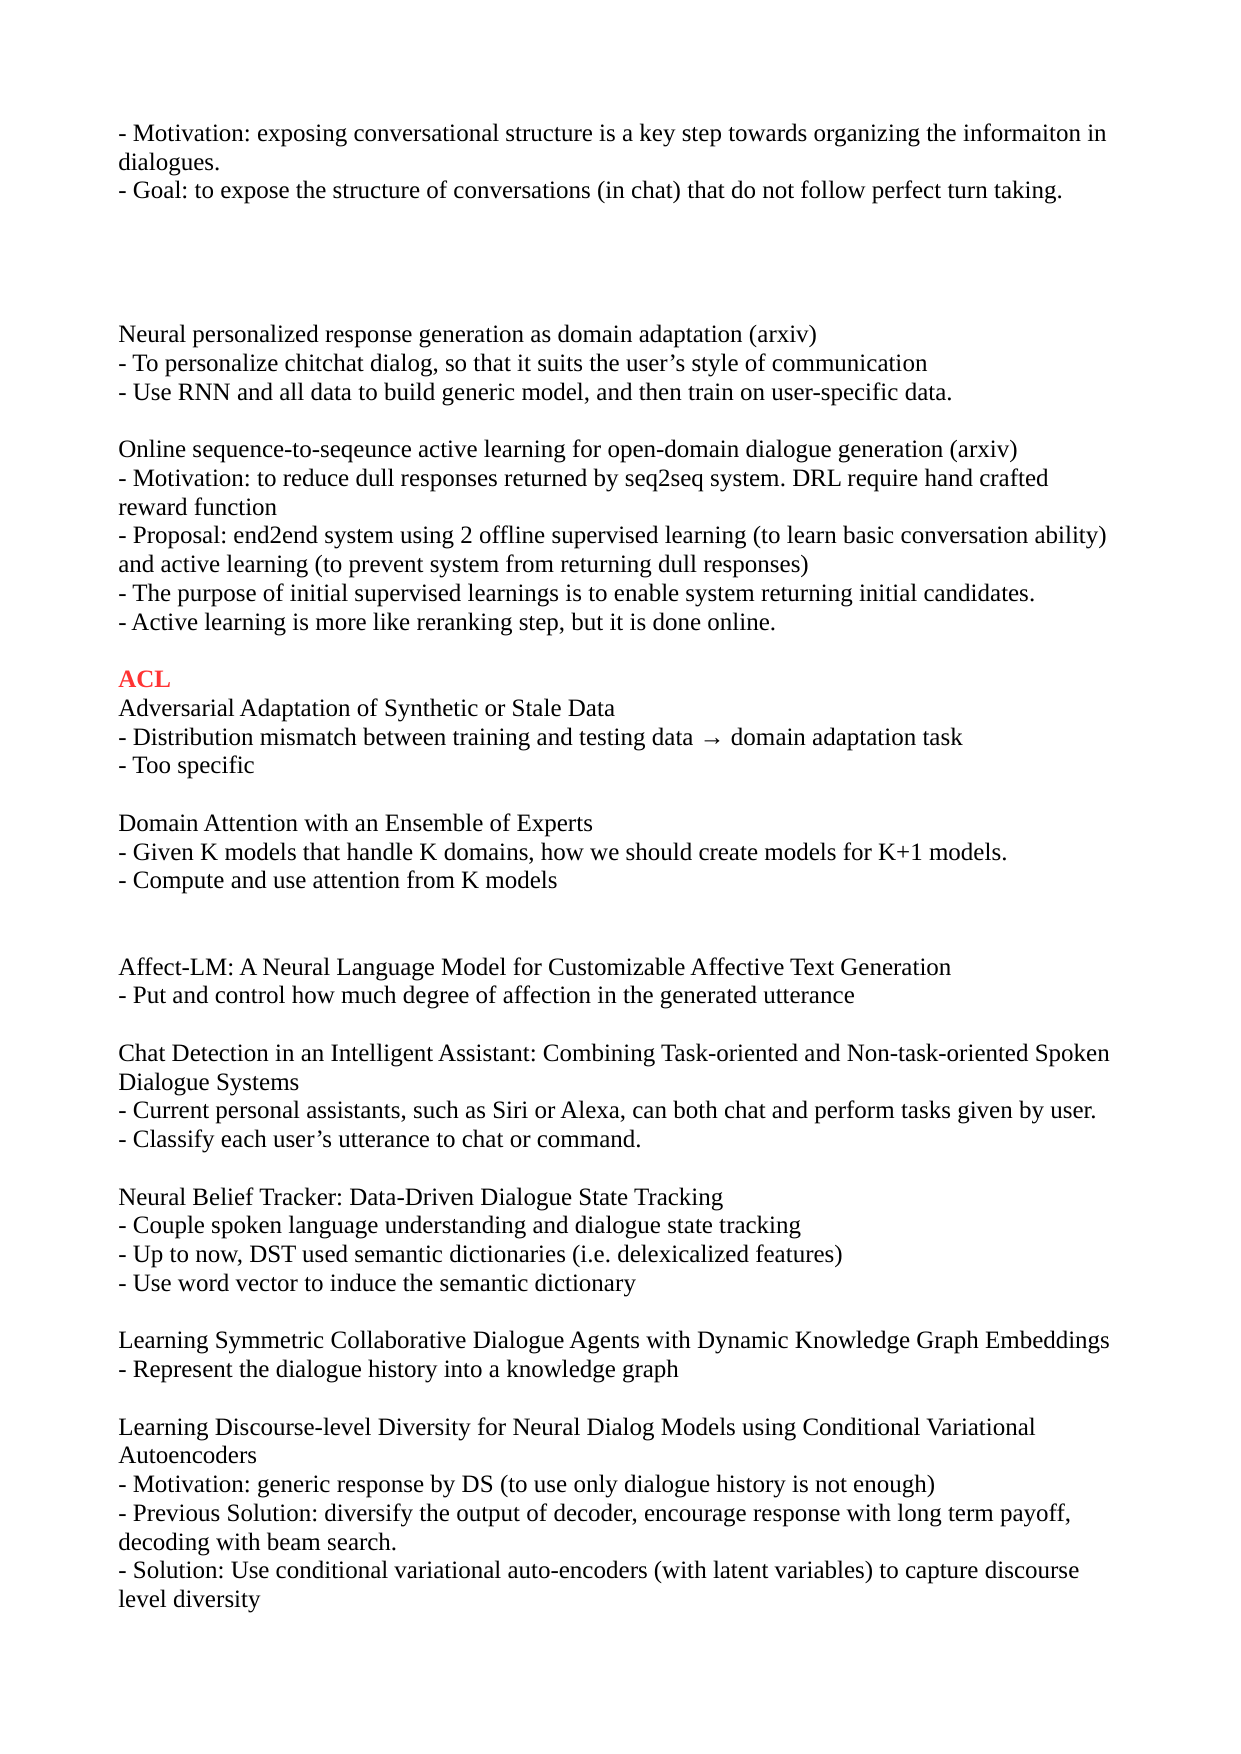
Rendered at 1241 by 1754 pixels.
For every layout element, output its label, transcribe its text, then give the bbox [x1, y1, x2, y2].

text - Classify each user’s utterance to chat or command. [118, 1124, 1122, 1153]
text Affect-LM: A Neural Language Model for Customizable Affective Text Generation [118, 952, 1122, 981]
text - Proposal: end2end system using 2 offline supervised learning (to learn basic conversation ability) and active learning (to prevent system from returning dull responses) [118, 521, 1122, 578]
text - Given K models that handle K domains, how we should create models for K+1 models. [118, 837, 1122, 866]
text - Couple spoken language understanding and dialogue state tracking [118, 1211, 1122, 1239]
text - Compute and use attention from K models [118, 866, 1122, 894]
text - Use RNN and all data to build generic model, and then train on user-specific data. [118, 377, 1122, 406]
text ACL [118, 664, 1122, 693]
text - Motivation: exposing conversational structure is a key step towards organizing the informaiton in dialogues. [118, 118, 1122, 176]
text - Current personal assistants, such as Siri or Alexa, can both chat and perform tasks given by user. [118, 1096, 1122, 1124]
text - The purpose of initial supervised learnings is to enable system returning initial candidates. [118, 578, 1122, 607]
text Chat Detection in an Intelligent Assistant: Combining Task-oriented and Non-task-oriented Spoken Dialogue Systems [118, 1038, 1122, 1096]
text - To personalize chitchat dialog, so that it suits the user’s style of communication [118, 348, 1122, 377]
text Domain Attention with an Ensemble of Experts [118, 808, 1122, 837]
text Neural personalized response generation as domain adaptation (arxiv) [118, 319, 1122, 348]
text Adversarial Adaptation of Synthetic or Stale Data [118, 693, 1122, 722]
text - Distribution mismatch between training and testing data → domain adaptation task [118, 722, 1122, 751]
text - Goal: to expose the structure of conversations (in chat) that do not follow perfect turn taking. [118, 176, 1122, 204]
text - Motivation: to reduce dull responses returned by seq2seq system. DRL require hand crafted reward function [118, 463, 1122, 521]
text Learning Symmetric Collaborative Dialogue Agents with Dynamic Knowledge Graph Embeddings [118, 1326, 1122, 1354]
text - Use word vector to induce the semantic dictionary [118, 1268, 1122, 1297]
text - Active learning is more like reranking step, but it is done online. [118, 607, 1122, 636]
text - Motivation: generic response by DS (to use only dialogue history is not enough) [118, 1469, 1122, 1498]
text Online sequence-to-seqeunce active learning for open-domain dialogue generation (arxiv) [118, 434, 1122, 463]
text - Up to now, DST used semantic dictionaries (i.e. delexicalized features) [118, 1239, 1122, 1268]
text - Represent the dialogue history into a knowledge graph [118, 1354, 1122, 1383]
text - Previous Solution: diversify the output of decoder, encourage response with long term payoff, decoding with beam search. [118, 1498, 1122, 1556]
text Learning Discourse-level Diversity for Neural Dialog Models using Conditional Variational Autoencoders [118, 1412, 1122, 1469]
text Neural Belief Tracker: Data-Driven Dialogue State Tracking [118, 1182, 1122, 1211]
text - Solution: Use conditional variational auto-encoders (with latent variables) to capture discourse level diversity [118, 1556, 1122, 1613]
text - Put and control how much degree of affection in the generated utterance [118, 981, 1122, 1009]
text - Too specific [118, 751, 1122, 779]
